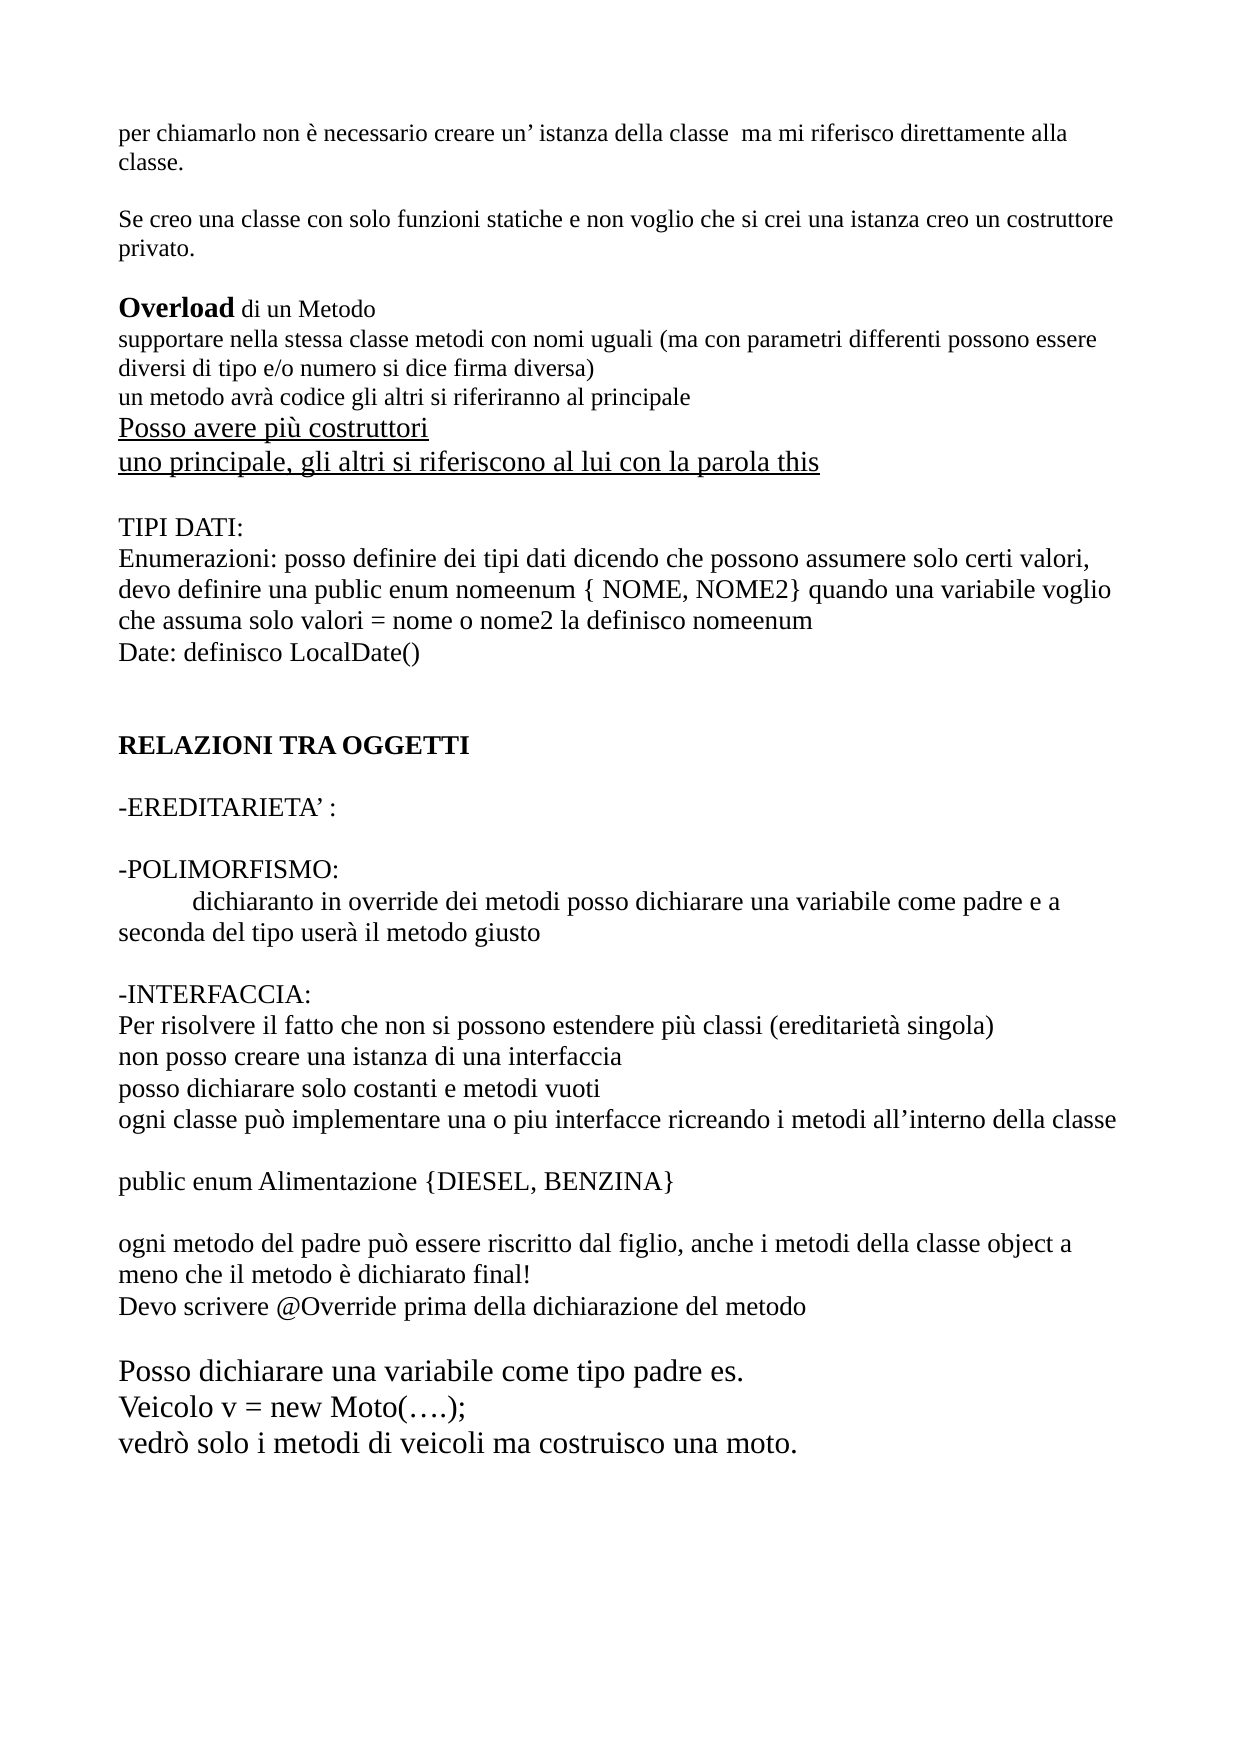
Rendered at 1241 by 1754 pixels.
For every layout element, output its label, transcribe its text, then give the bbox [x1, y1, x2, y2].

text Posso avere più costruttori [118, 410, 1122, 444]
text ogni metodo del padre può essere riscritto dal figlio, anche i metodi della classe object a meno che il metodo è dichiarato final! [118, 1227, 1122, 1290]
text vedrò solo i metodi di veicoli ma costruisco una moto. [118, 1424, 1122, 1460]
text Overload di un Metodo [118, 291, 1122, 324]
text -INTERFACCIA: [118, 978, 1122, 1009]
text Per risolvere il fatto che non si possono estendere più classi (ereditarietà singola) [118, 1009, 1122, 1041]
text non posso creare una istanza di una interfaccia [118, 1041, 1122, 1072]
text uno principale, gli altri si riferiscono al lui con la parola this [118, 444, 1122, 477]
text TIPI DATI: [118, 511, 1122, 542]
text Devo scrivere @Override prima della dichiarazione del metodo [118, 1290, 1122, 1321]
text supportare nella stessa classe metodi con nomi uguali (ma con parametri differenti possono essere diversi di tipo e/o numero si dice firma diversa) [118, 324, 1122, 382]
text RELAZIONI TRA OGGETTI [118, 729, 1122, 760]
text Veicolo v = new Moto(….); [118, 1388, 1122, 1424]
text Posso dichiarare una variabile come tipo padre es. [118, 1352, 1122, 1388]
text Enumerazioni: posso definire dei tipi dati dicendo che possono assumere solo certi valori, [118, 542, 1122, 573]
text posso dichiarare solo costanti e metodi vuoti [118, 1072, 1122, 1103]
text -EREDITARIETA’ : [118, 791, 1122, 822]
text Date: definisco LocalDate() [118, 636, 1122, 667]
text dichiaranto in override dei metodi posso dichiarare una variabile come padre e a seconda del tipo userà il metodo giusto [118, 885, 1122, 947]
text Se creo una classe con solo funzioni statiche e non voglio che si crei una istanza creo un costruttore privato. [118, 204, 1122, 262]
text un metodo avrà codice gli altri si riferiranno al principale [118, 382, 1122, 410]
text devo definire una public enum nomeenum { NOME, NOME2} quando una variabile voglio che assuma solo valori = nome o nome2 la definisco nomeenum [118, 573, 1122, 636]
text per chiamarlo non è necessario creare un’ istanza della classe ma mi riferisco direttamente alla classe. [118, 118, 1122, 176]
text -POLIMORFISMO: [118, 854, 1122, 885]
text ogni classe può implementare una o piu interfacce ricreando i metodi all’interno della classe [118, 1103, 1122, 1134]
text public enum Alimentazione {DIESEL, BENZINA} [118, 1165, 1122, 1196]
